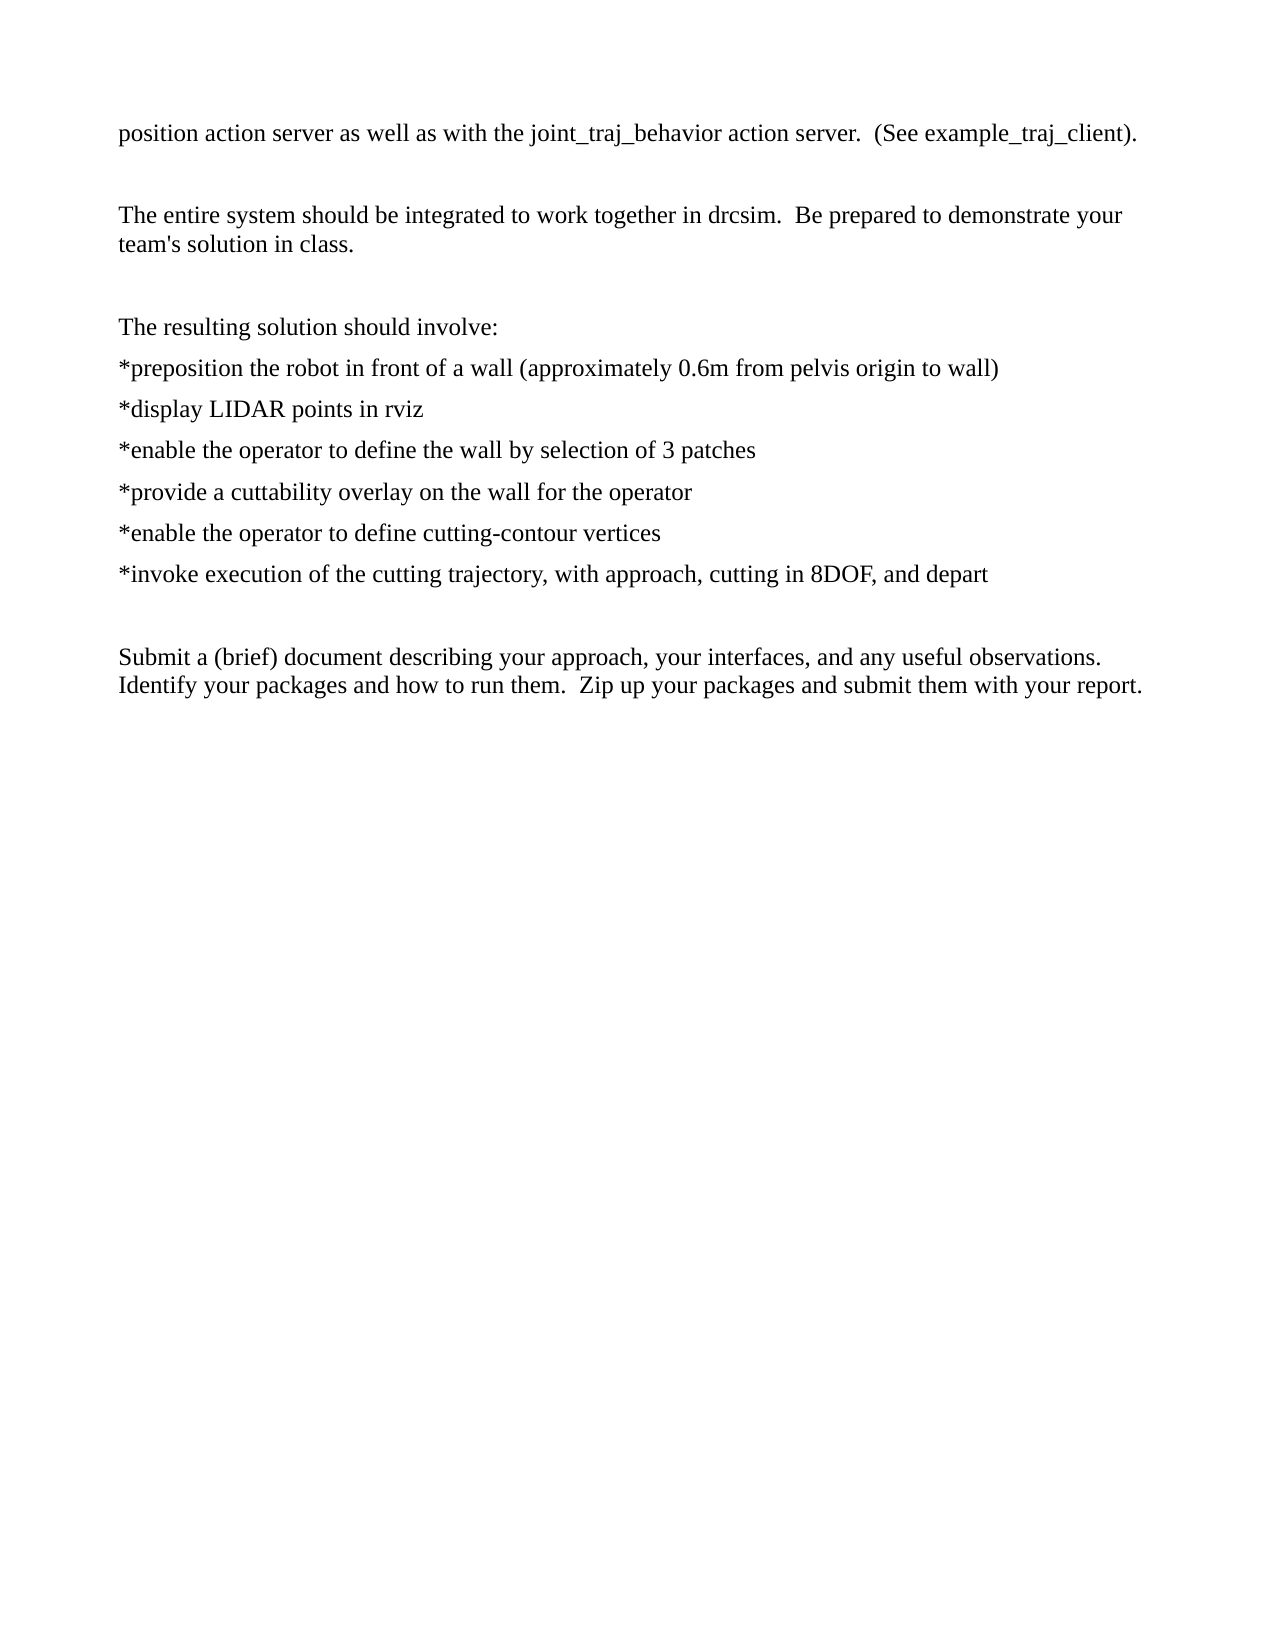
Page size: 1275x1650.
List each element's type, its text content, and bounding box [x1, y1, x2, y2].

text *display LIDAR points in rviz [118, 394, 1157, 423]
text *provide a cuttability overlay on the wall for the operator [118, 477, 1157, 506]
text *enable the operator to define the wall by selection of 3 patches [118, 436, 1157, 464]
text The resulting solution should involve: [118, 312, 1157, 341]
text *enable the operator to define cutting-contour vertices [118, 518, 1157, 547]
text Submit a (brief) document describing your approach, your interfaces, and any useful observations. Identify your packages and how to run them. Zip up your packages and submit them with your report. [118, 642, 1157, 699]
text The entire system should be integrated to work together in drcsim. Be prepared to demonstrate your team's solution in class. [118, 201, 1157, 258]
text position action server as well as with the joint_traj_behavior action server. (See example_traj_client). [118, 118, 1157, 147]
text *invoke execution of the cutting trajectory, with approach, cutting in 8DOF, and depart [118, 559, 1157, 588]
text *preposition the robot in front of a wall (approximately 0.6m from pelvis origin to wall) [118, 353, 1157, 382]
